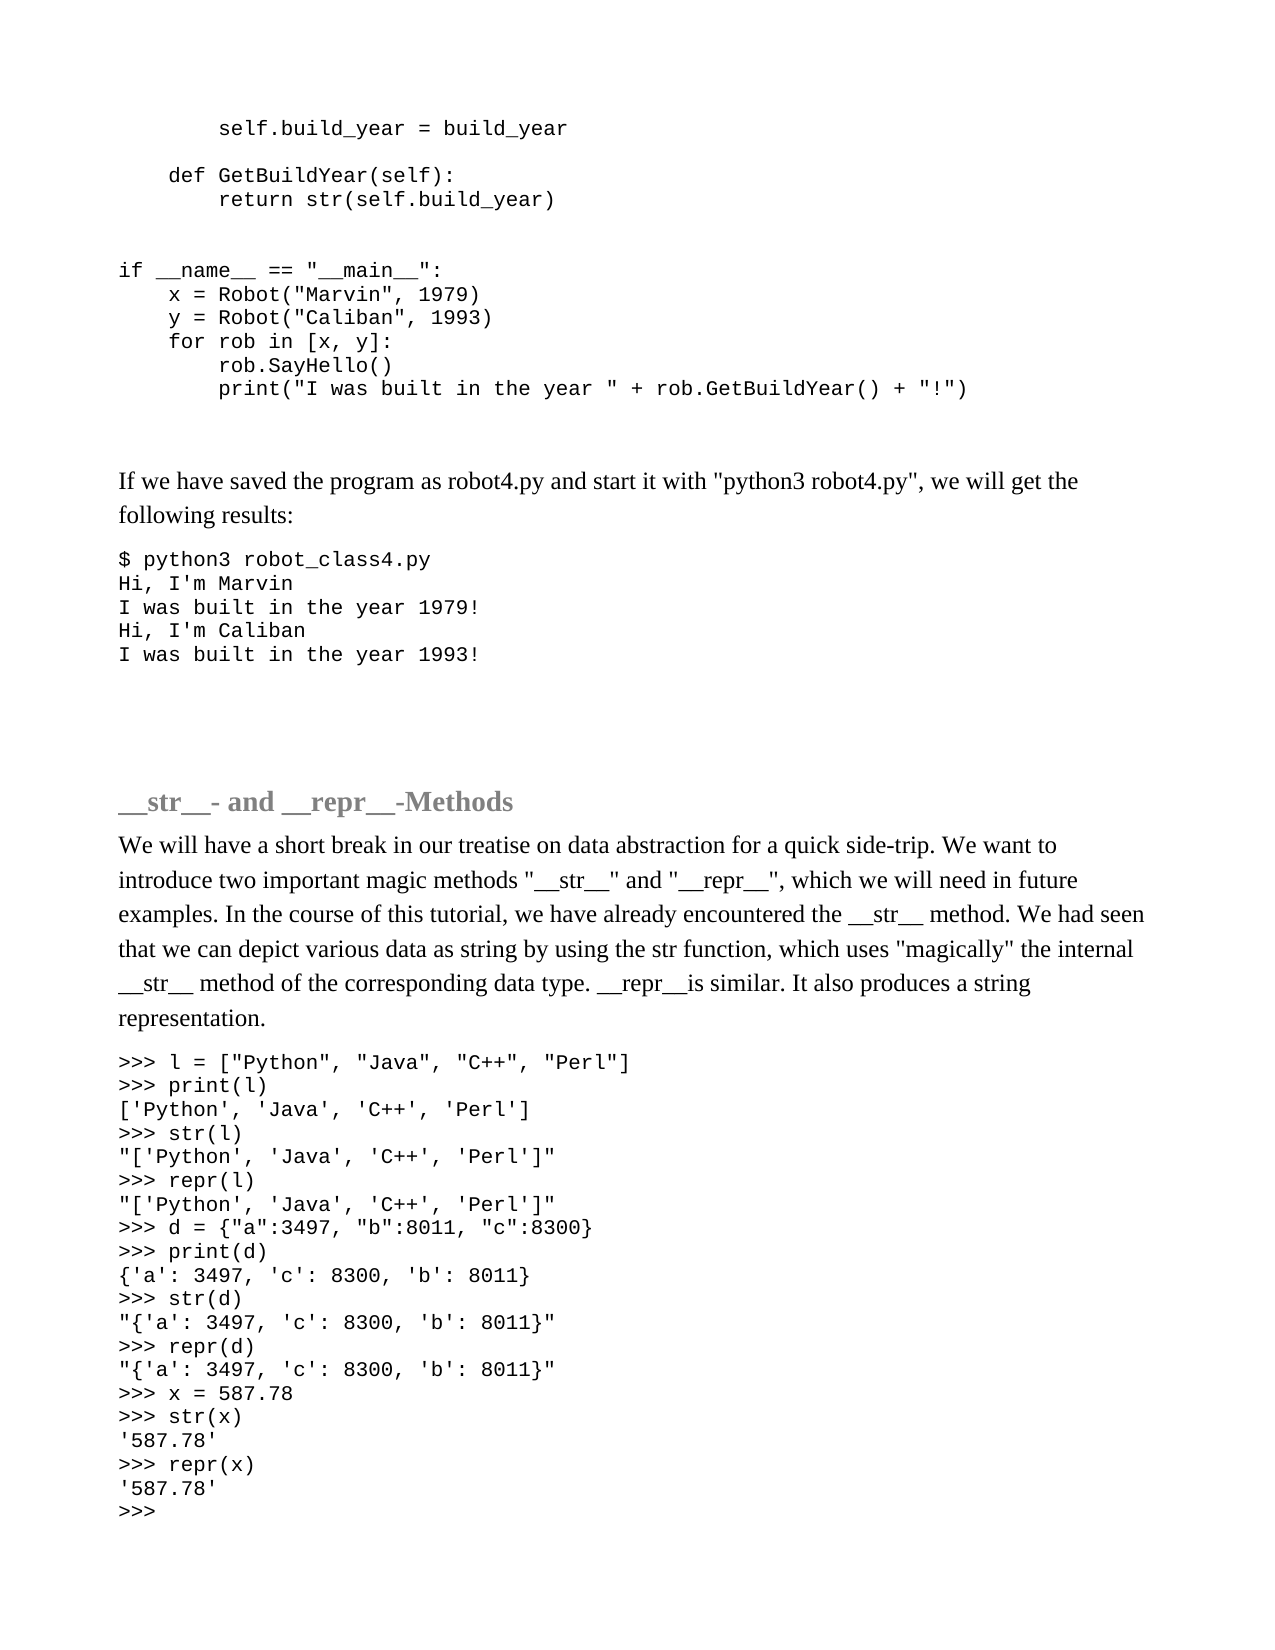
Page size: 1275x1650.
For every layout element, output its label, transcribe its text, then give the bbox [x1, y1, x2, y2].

text >>> print(d) [118, 1241, 1157, 1265]
text '587.78' [118, 1477, 1157, 1501]
text >>> print(l) [118, 1076, 1157, 1099]
text '587.78' [118, 1430, 1157, 1454]
text >>> d = {"a":3497, "b":8011, "c":8300} [118, 1217, 1157, 1241]
text >>> x = 587.78 [118, 1383, 1157, 1407]
text If we have saved the program as robot4.py and start it with "python3 robot4.py", we will get the following results: [118, 431, 1157, 529]
text Hi, I'm Marvin [118, 573, 1157, 597]
text if __name__ == "__main__": [118, 260, 1157, 284]
text >>> str(d) [118, 1288, 1157, 1312]
text y = Robot("Caliban", 1993) [118, 307, 1157, 331]
text ['Python', 'Java', 'C++', 'Perl'] [118, 1099, 1157, 1123]
text for rob in [x, y]: [118, 331, 1157, 354]
text print("I was built in the year " + rob.GetBuildYear() + "!") [118, 378, 1157, 402]
text "{'a': 3497, 'c': 8300, 'b': 8011}" [118, 1312, 1157, 1336]
text def GetBuildYear(self): [118, 165, 1157, 189]
text I was built in the year 1979! [118, 597, 1157, 620]
text "['Python', 'Java', 'C++', 'Perl']" [118, 1146, 1157, 1170]
text {'a': 3497, 'c': 8300, 'b': 8011} [118, 1265, 1157, 1288]
text rob.SayHello() [118, 354, 1157, 378]
text >>> [118, 1501, 1157, 1525]
text self.build_year = build_year [118, 118, 1157, 142]
text >>> repr(x) [118, 1454, 1157, 1477]
text >>> repr(l) [118, 1170, 1157, 1194]
text We will have a short break in our treatise on data abstraction for a quick side-trip. We want to introduce two important magic methods "__str__" and "__repr__", which we will need in future examples. In the course of this tutorial, we have already encountered the __str__ method. We had seen that we can depict various data as string by using the str function, which uses "magically" the internal __str__ method of the corresponding data type. __repr__is similar. It also produces a string representation. [118, 830, 1157, 1032]
subtitle __str__- and __repr__-Methods [118, 784, 1157, 818]
text I was built in the year 1993! [118, 644, 1157, 668]
text Hi, I'm Caliban [118, 620, 1157, 644]
text >>> str(x) [118, 1407, 1157, 1430]
text >>> repr(d) [118, 1336, 1157, 1359]
text $ python3 robot_class4.py [118, 549, 1157, 573]
text >>> l = ["Python", "Java", "C++", "Perl"] [118, 1052, 1157, 1076]
text x = Robot("Marvin", 1979) [118, 284, 1157, 307]
text "['Python', 'Java', 'C++', 'Perl']" [118, 1194, 1157, 1217]
text return str(self.build_year) [118, 189, 1157, 213]
text >>> str(l) [118, 1123, 1157, 1146]
text "{'a': 3497, 'c': 8300, 'b': 8011}" [118, 1359, 1157, 1383]
